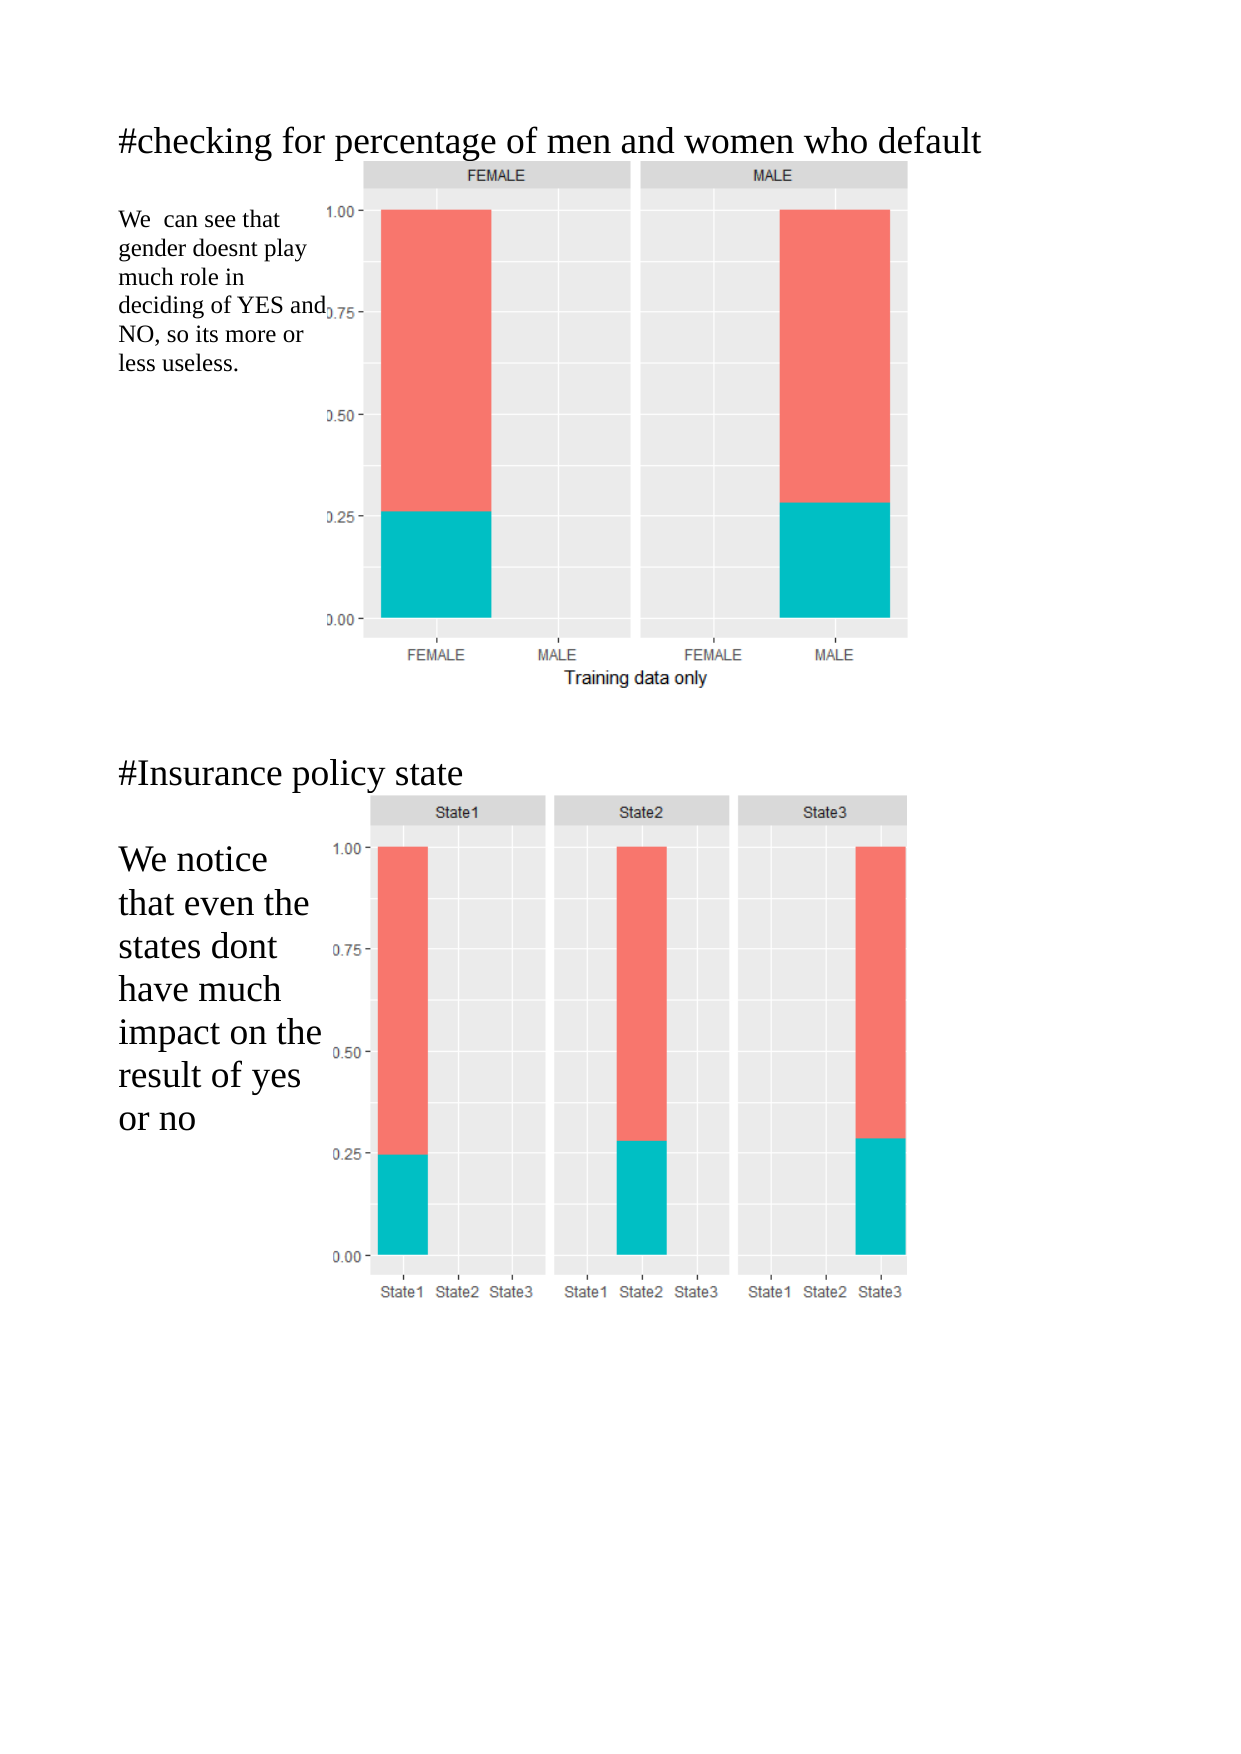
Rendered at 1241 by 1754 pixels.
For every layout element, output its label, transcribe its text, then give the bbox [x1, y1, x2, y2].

text [914, 204, 1122, 233]
picture [333, 793, 907, 1305]
text #Insurance policy state [118, 751, 1122, 794]
text gender doesnt play much role in deciding of YES and NO, so its more or less useless. [118, 233, 327, 377]
picture [327, 161, 914, 693]
text We can see that [118, 204, 327, 233]
text [914, 233, 1122, 377]
text We notice that even the states dont have much impact on the result of yes or no [118, 837, 333, 1139]
text [907, 837, 1122, 1139]
text #checking for percentage of men and women who default [118, 118, 1122, 161]
